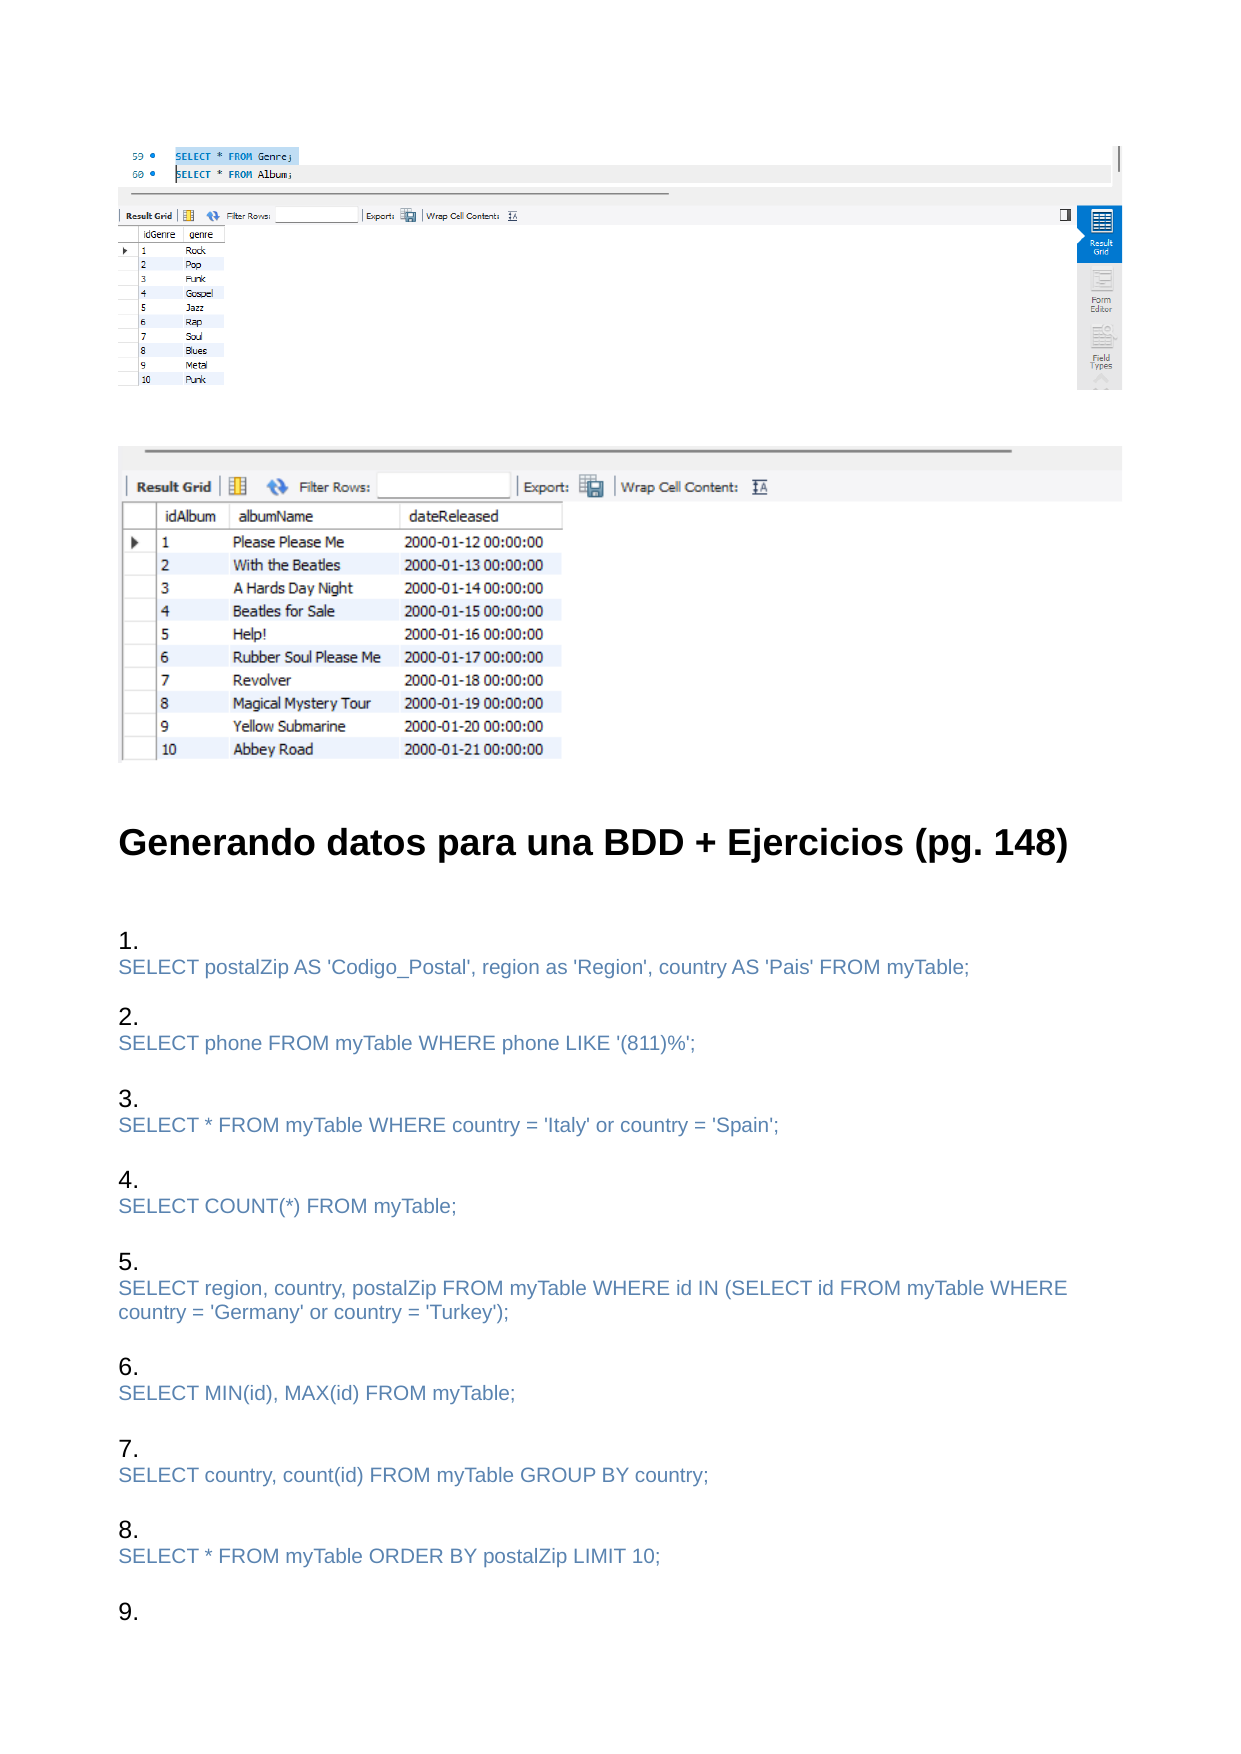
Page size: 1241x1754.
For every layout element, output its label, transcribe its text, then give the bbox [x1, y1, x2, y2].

text SELECT phone FROM myTable WHERE phone LIKE '(811)%'; [118, 1031, 1122, 1055]
text SELECT MIN(id), MAX(id) FROM myTable; [118, 1381, 1122, 1434]
text 3. [118, 1084, 1122, 1113]
text 8. [118, 1515, 1122, 1544]
picture [118, 446, 1123, 763]
text SELECT postalZip AS 'Codigo_Postal', region as 'Region', country AS 'Pais' FROM myTable; [118, 954, 1122, 978]
text 6. [118, 1352, 1122, 1381]
text 7. [118, 1434, 1122, 1462]
text 4. [118, 1165, 1122, 1194]
text SELECT COUNT(*) FROM myTable; [118, 1194, 1122, 1247]
text 5. [118, 1247, 1122, 1276]
text SELECT * FROM myTable ORDER BY postalZip LIMIT 10; [118, 1544, 1122, 1597]
text 1. [118, 926, 1122, 954]
picture [118, 146, 1123, 390]
text SELECT region, country, postalZip FROM myTable WHERE id IN (SELECT id FROM myTable WHERE country = 'Germany' or country = 'Turkey'); [118, 1276, 1122, 1352]
text SELECT * FROM myTable WHERE country = 'Italy' or country = 'Spain'; [118, 1113, 1122, 1165]
text Generando datos para una BDD + Ejercicios (pg. 148) [118, 820, 1122, 863]
text 2. [118, 1002, 1122, 1031]
text 9. [118, 1597, 1122, 1625]
text SELECT country, count(id) FROM myTable GROUP BY country; [118, 1462, 1122, 1515]
